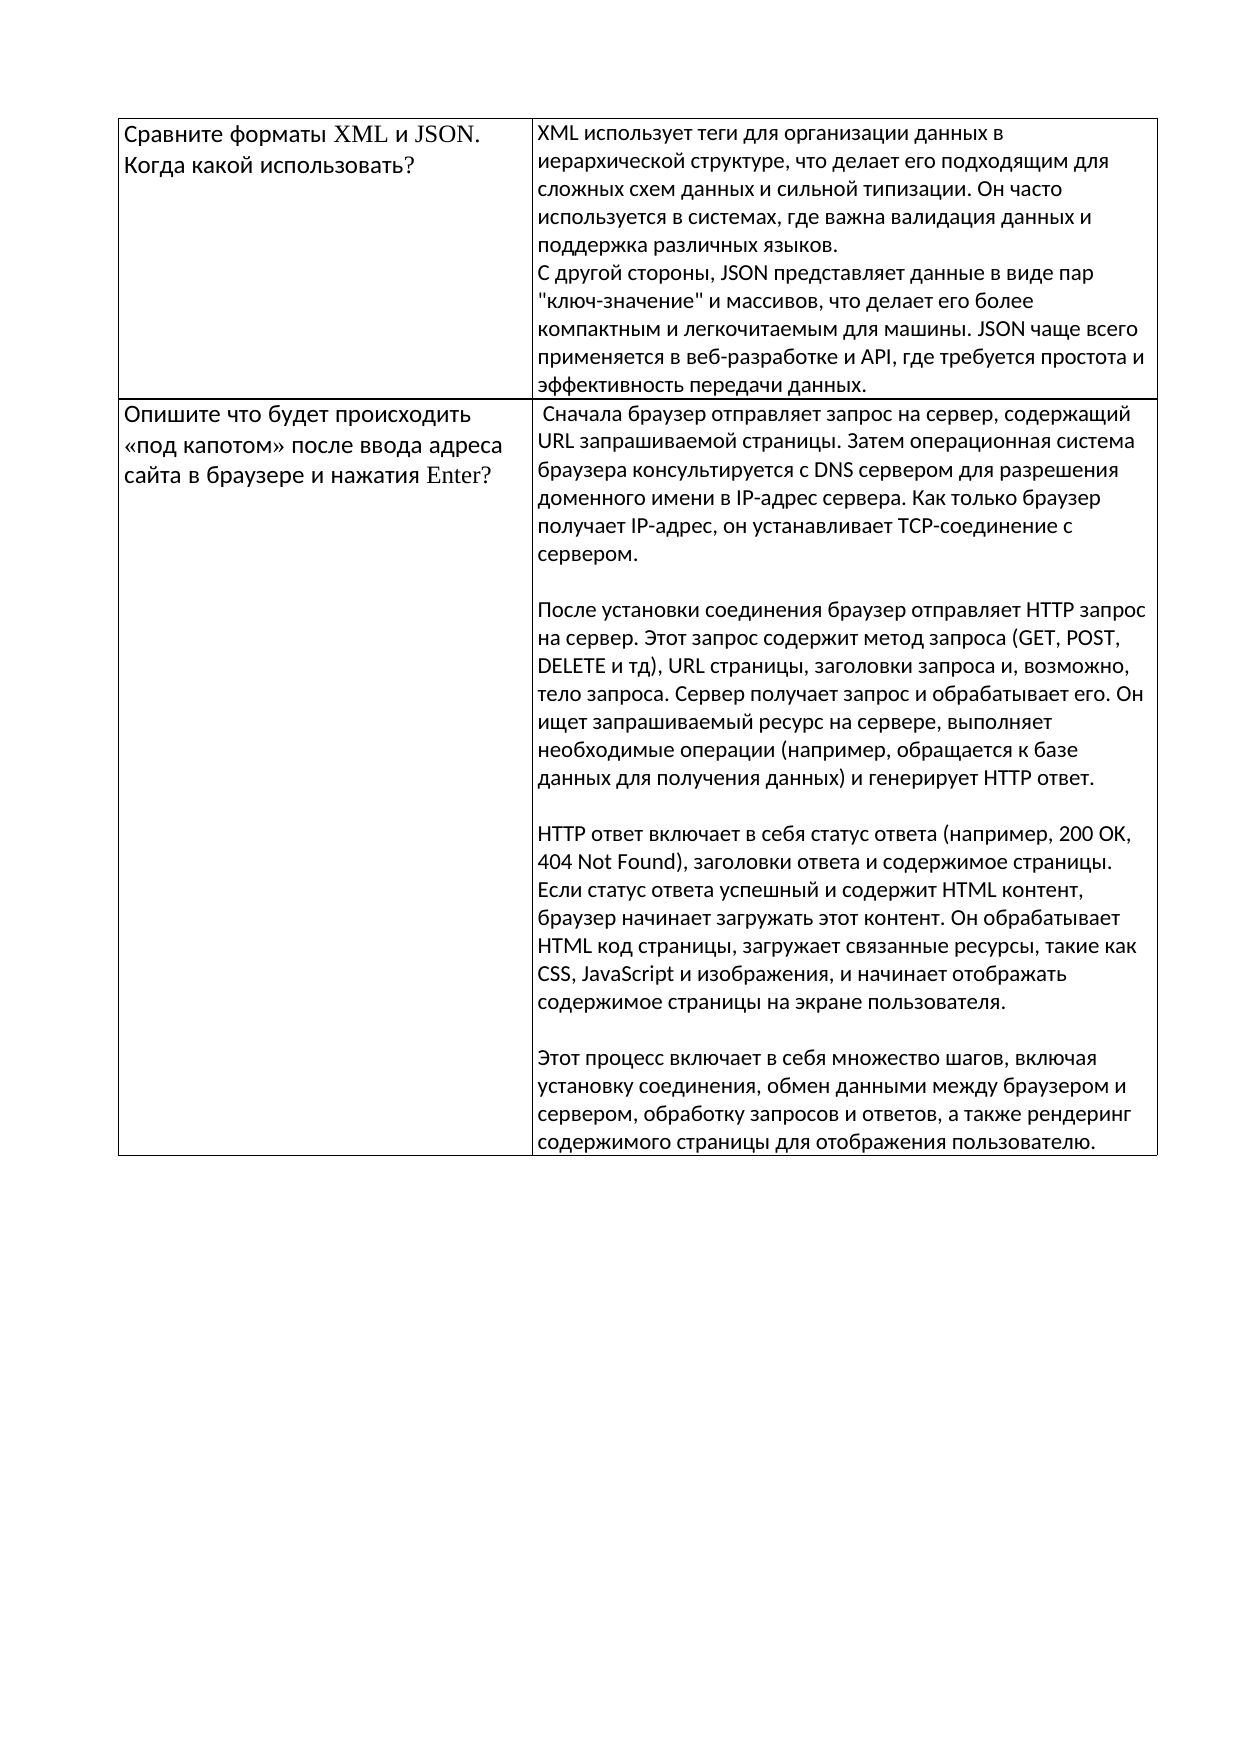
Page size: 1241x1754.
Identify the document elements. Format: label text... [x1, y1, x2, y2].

table_cell Опишите что будет происходить «под капотом» после ввода адреса сайта в браузере и нажатия Enter? [119, 400, 532, 1155]
table_cell XML использует теги для организации данных в иерархической структуре, что делает его подходящим для сложных схем данных и сильной типизации. Он часто используется в системах, где важна валидация данных и поддержка различных языков. С другой стороны, JSON представляет данные в виде пар "ключ-значение" и массивов, что делает его более компактным и легкочитаемым для машины. JSON чаще всего применяется в веб-разработке и API, где требуется простота и эффективность передачи данных. [533, 119, 1157, 398]
table_cell Сравните форматы XML и JSON. Когда какой использовать? [119, 119, 532, 398]
table_cell Сначала браузер отправляет запрос на сервер, содержащий URL запрашиваемой страницы. Затем операционная система браузера консультируется с DNS сервером для разрешения доменного имени в IP-адрес сервера. Как только браузер получает IP-адрес, он устанавливает TCP-соединение с сервером. После установки соединения браузер отправляет HTTP запрос на сервер. Этот запрос содержит метод запроса (GET, POST, DELETE и тд), URL страницы, заголовки запроса и, возможно, тело запроса. Сервер получает запрос и обрабатывает его. Он ищет запрашиваемый ресурс на сервере, выполняет необходимые операции (например, обращается к базе данных для получения данных) и генерирует HTTP ответ. HTTP ответ включает в себя статус ответа (например, 200 OK, 404 Not Found), заголовки ответа и содержимое страницы. Если статус ответа успешный и содержит HTML контент, браузер начинает загружать этот контент. Он обрабатывает HTML код страницы, загружает связанные ресурсы, такие как CSS, JavaScript и изображения, и начинает отображать содержимое страницы на экране пользователя. Этот процесс включает в себя множество шагов, включая установку соединения, обмен данными между браузером и сервером, обработку запросов и ответов, а также рендеринг содержимого страницы для отображения пользователю. [533, 400, 1157, 1155]
